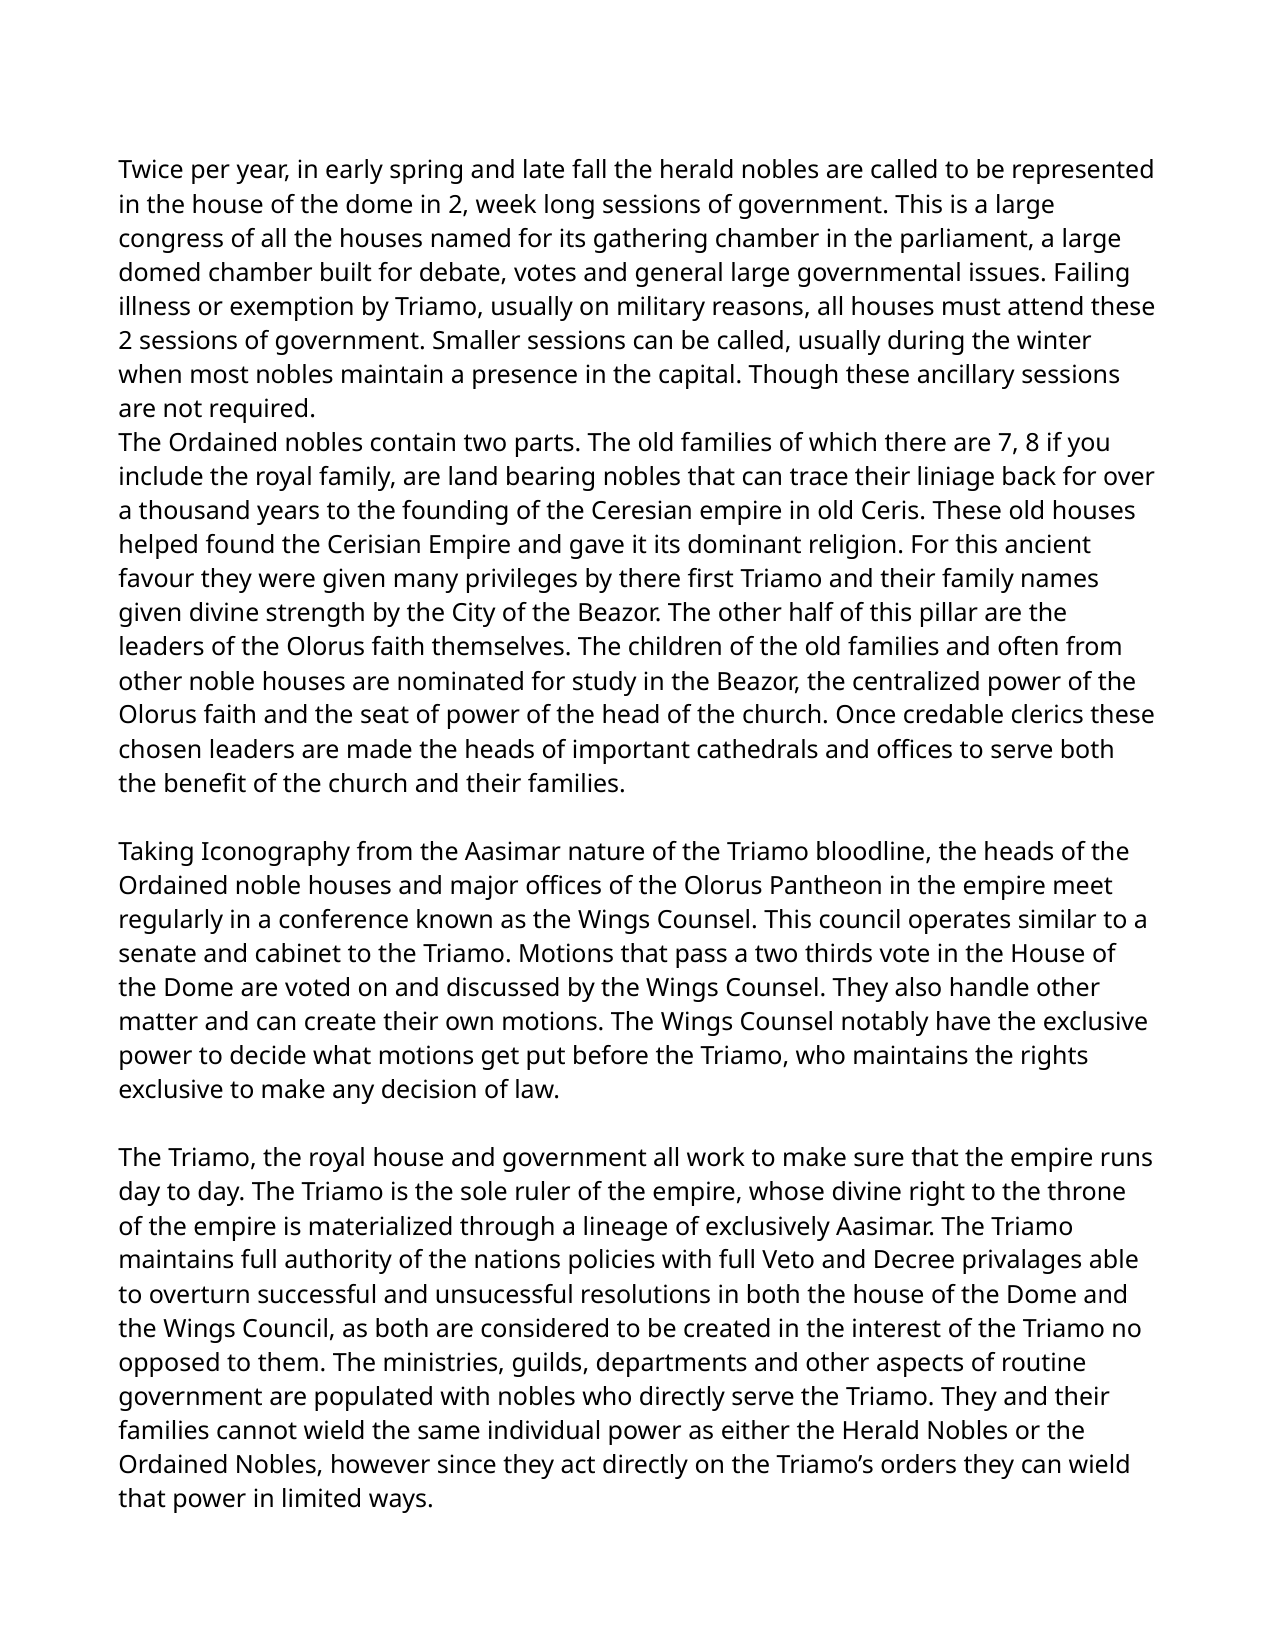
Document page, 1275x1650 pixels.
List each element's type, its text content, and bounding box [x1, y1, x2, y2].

text Twice per year, in early spring and late fall the herald nobles are called to be represented in the house of the dome in 2, week long sessions of government. This is a large congress of all the houses named for its gathering chamber in the parliament, a large domed chamber built for debate, votes and general large governmental issues. Failing illness or exemption by Triamo, usually on military reasons, all houses must attend these 2 sessions of government. Smaller sessions can be called, usually during the winter when most nobles maintain a presence in the capital. Though these ancillary sessions are not required. [118, 152, 1157, 425]
text The Triamo, the royal house and government all work to make sure that the empire runs day to day. The Triamo is the sole ruler of the empire, whose divine right to the throne of the empire is materialized through a lineage of exclusively Aasimar. The Triamo maintains full authority of the nations policies with full Veto and Decree privalages able to overturn successful and unsucessful resolutions in both the house of the Dome and the Wings Council, as both are considered to be created in the interest of the Triamo no opposed to them. The ministries, guilds, departments and other aspects of routine government are populated with nobles who directly serve the Triamo. They and their families cannot wield the same individual power as either the Herald Nobles or the Ordained Nobles, however since they act directly on the Triamo’s orders they can wield that power in limited ways. [118, 1140, 1157, 1515]
text Taking Iconography from the Aasimar nature of the Triamo bloodline, the heads of the Ordained noble houses and major offices of the Olorus Pantheon in the empire meet regularly in a conference known as the Wings Counsel. This council operates similar to a senate and cabinet to the Triamo. Motions that pass a two thirds vote in the House of the Dome are voted on and discussed by the Wings Counsel. They also handle other matter and can create their own motions. The Wings Counsel notably have the exclusive power to decide what motions get put before the Triamo, who maintains the rights exclusive to make any decision of law. [118, 833, 1157, 1106]
text The Ordained nobles contain two parts. The old families of which there are 7, 8 if you include the royal family, are land bearing nobles that can trace their liniage back for over a thousand years to the founding of the Ceresian empire in old Ceris. These old houses helped found the Cerisian Empire and gave it its dominant religion. For this ancient favour they were given many privileges by there first Triamo and their family names given divine strength by the City of the Beazor. The other half of this pillar are the leaders of the Olorus faith themselves. The children of the old families and often from other noble houses are nominated for study in the Beazor, the centralized power of the Olorus faith and the seat of power of the head of the church. Once credable clerics these chosen leaders are made the heads of important cathedrals and offices to serve both the benefit of the church and their families. [118, 425, 1157, 799]
